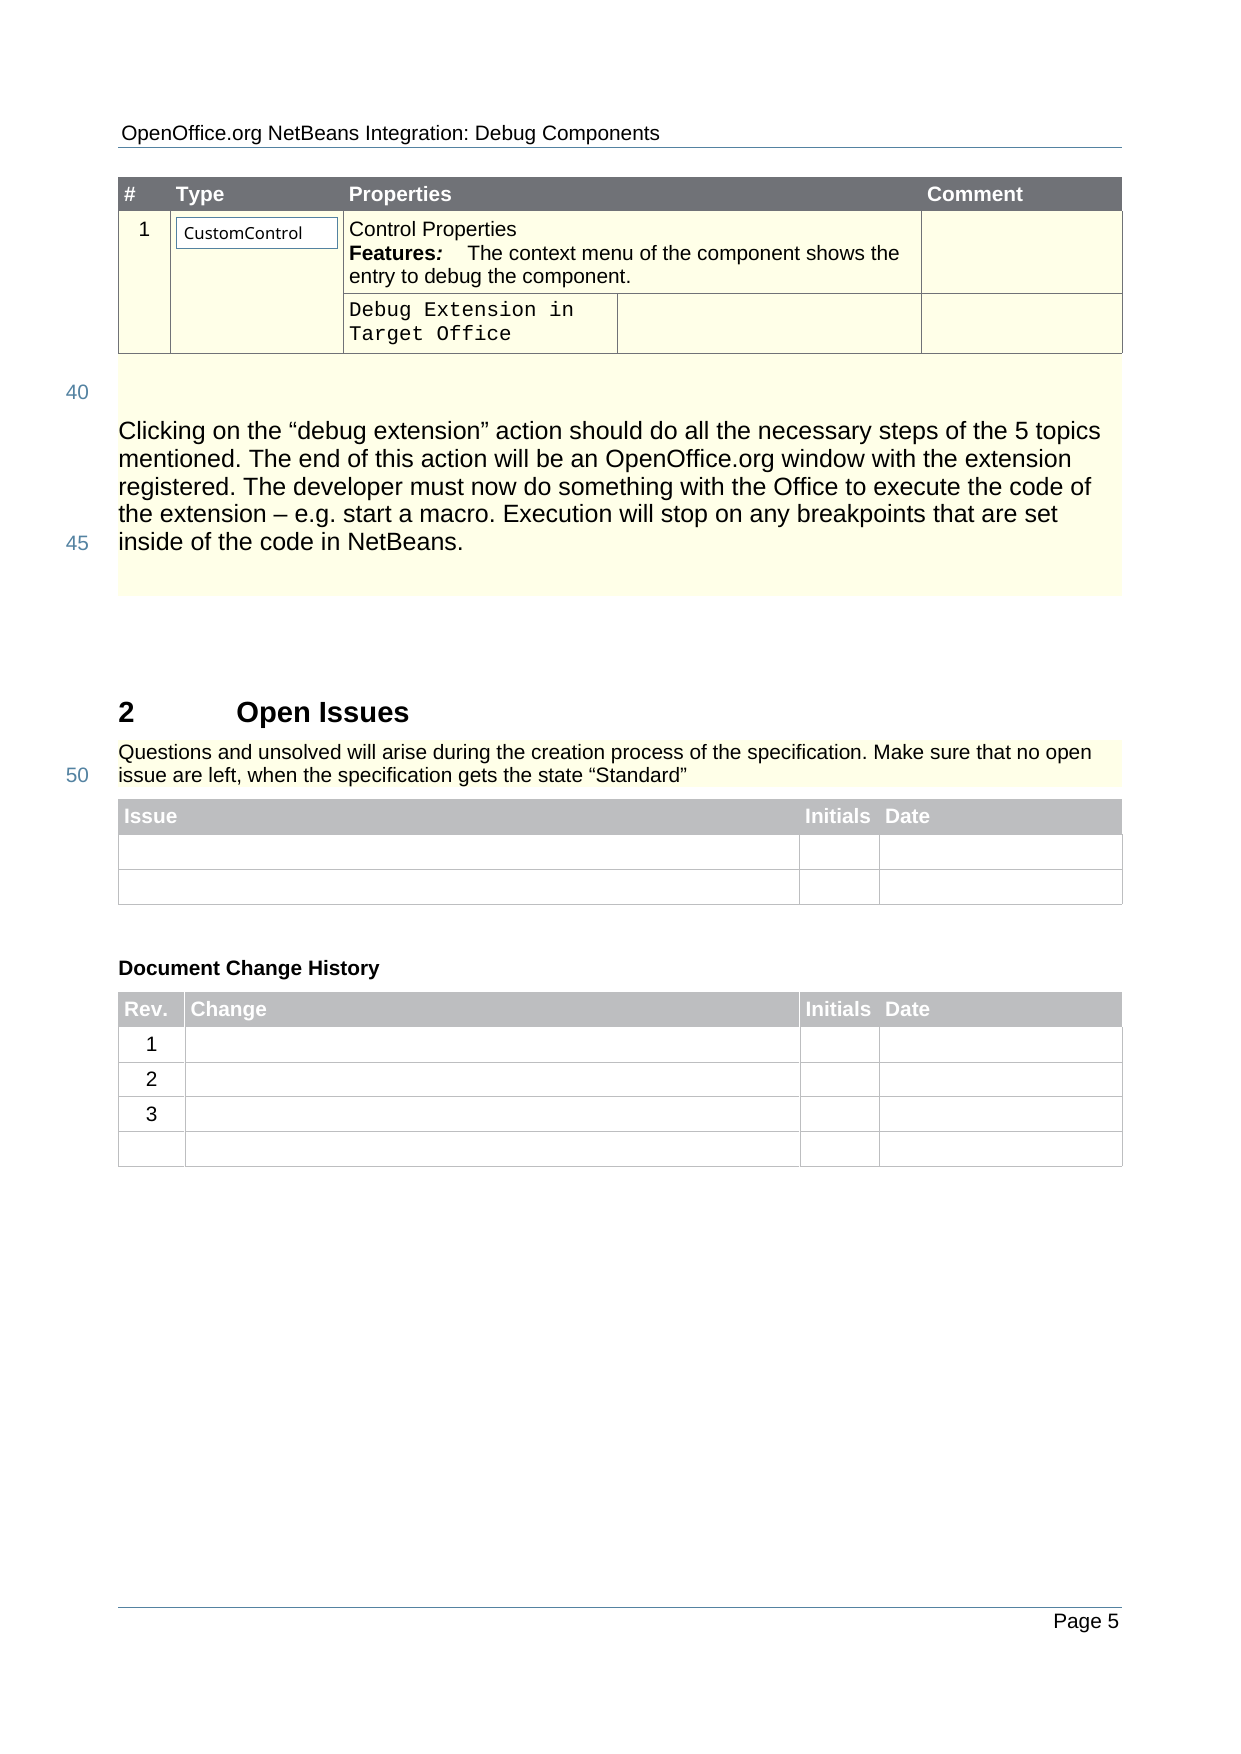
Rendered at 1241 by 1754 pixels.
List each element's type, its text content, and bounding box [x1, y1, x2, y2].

subtitle Document Change History [118, 957, 1122, 980]
table_cell [618, 294, 921, 353]
table_cell <Format: Dec 31, 2000> [880, 1027, 1122, 1062]
table_cell [880, 1132, 1122, 1166]
table_cell [801, 1097, 879, 1131]
table_header # [118, 177, 170, 211]
table_cell [880, 1063, 1122, 1096]
subtitle Open Issues [118, 696, 1122, 728]
table_header Issue [118, 799, 799, 834]
table_cell [800, 870, 879, 904]
table_header Initials [799, 799, 879, 834]
table_header [922, 211, 1122, 293]
table_cell [801, 1063, 879, 1096]
table_cell Debug Extension in Target Office [344, 294, 617, 353]
table_cell <...> [119, 1132, 184, 1166]
table_cell [880, 1097, 1122, 1131]
table_cell <Format: Dec 31, 2000> [880, 835, 1122, 869]
table_header Control Properties Features: The context menu of the component shows the entry to debug the component. [344, 211, 921, 293]
table_cell <State Issue here, State “None”, if all issues are solved> [119, 835, 799, 869]
table_cell [186, 1132, 799, 1166]
table_cell [922, 294, 1122, 353]
table_cell 1 [119, 211, 170, 353]
table_cell [801, 1132, 879, 1166]
table_cell 1 [119, 1027, 184, 1062]
text Questions and unsolved will arise during the creation process of the specification. Make sure that no open issue are left, when the specification gets the state “Standard” [118, 740, 1122, 787]
table_cell <...> [119, 870, 799, 904]
table_cell [800, 835, 879, 869]
table_header Initials [800, 992, 879, 1027]
table_cell [171, 211, 343, 353]
text Clicking on the “debug extension” action should do all the necessary steps of the 5 topics mentioned. The end of this action will be an OpenOffice.org window with the extension registered. The developer must now do something with the Office to execute the code of the extension – e.g. start a macro. Execution will stop on any breakpoints that are set inside of the code in NetBeans. [118, 416, 1122, 556]
table_header Comment [921, 177, 1122, 211]
table_cell 2 [119, 1063, 184, 1096]
table_cell 3 [119, 1097, 184, 1131]
table_header Change [185, 992, 799, 1027]
table_header Date [879, 992, 1122, 1027]
table_header Properties [343, 177, 921, 211]
table_cell [186, 1097, 799, 1131]
table_cell [880, 870, 1122, 904]
table_header Date [879, 799, 1122, 834]
table_header Type [170, 177, 343, 211]
table_header Rev. [118, 992, 184, 1027]
table_cell [186, 1063, 799, 1096]
table_cell [186, 1027, 799, 1062]
table_cell [801, 1027, 879, 1062]
